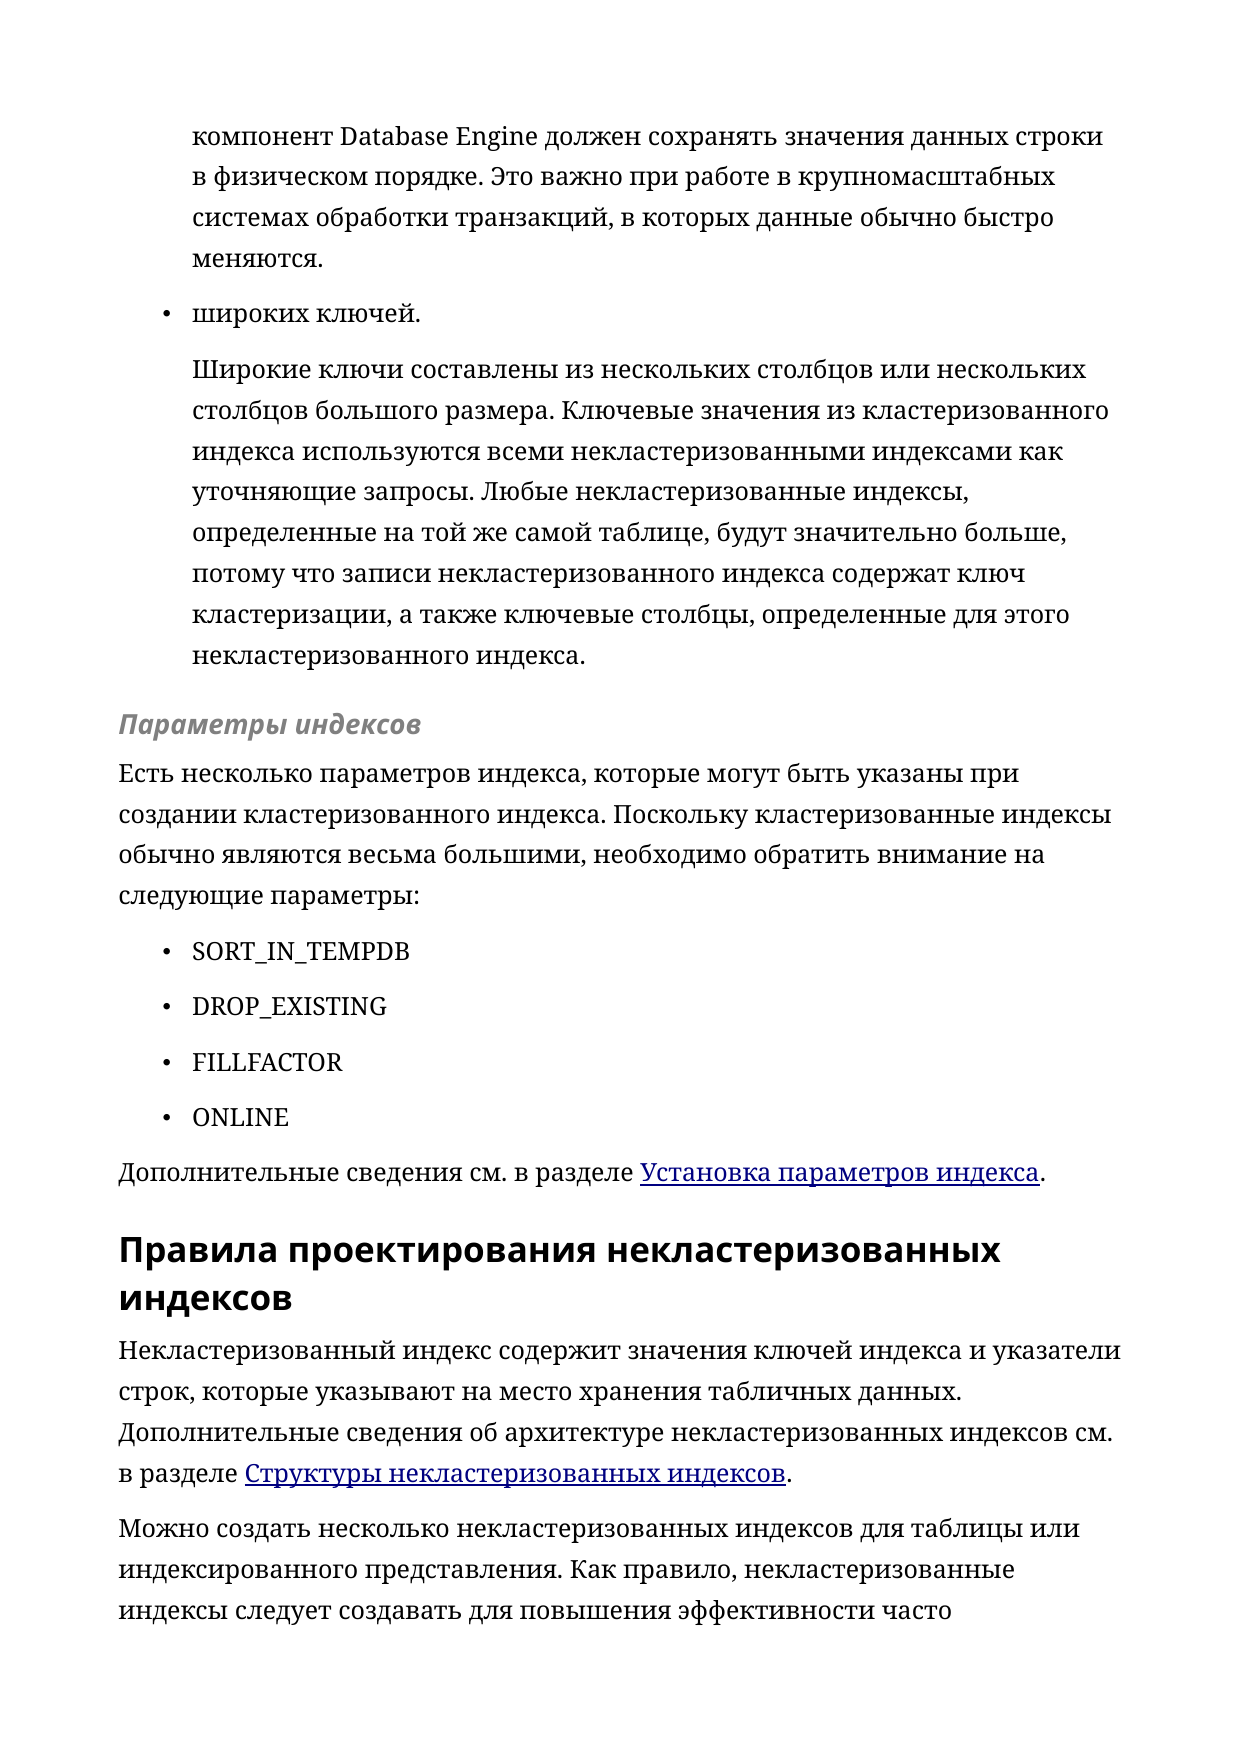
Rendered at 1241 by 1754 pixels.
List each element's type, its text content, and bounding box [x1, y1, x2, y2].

text Есть несколько параметров индекса, которые могут быть указаны при создании кластеризованного индекса. Поскольку кластеризованные индексы обычно являются весьма большими, необходимо обратить внимание на следующие параметры: [118, 755, 1122, 912]
list ONLINE [162, 1099, 1122, 1134]
list FILLFACTOR [162, 1044, 1122, 1078]
subtitle Параметры индексов [118, 705, 1122, 743]
text Некластеризованный индекс содержит значения ключей индекса и указатели строк, которые указывают на место хранения табличных данных. Дополнительные сведения об архитектуре некластеризованных индексов см. в разделе Структуры некластеризованных индексов. [118, 1333, 1122, 1489]
list широких ключей. [162, 296, 1122, 330]
list компонент Database Engine должен сохранять значения данных строки в физическом порядке. Это важно при работе в крупномасштабных системах обработки транзакций, в которых данные обычно быстро меняются. [162, 118, 1122, 275]
text Дополнительные сведения см. в разделе Установка параметров индекса. [118, 1155, 1122, 1189]
subtitle Правила проектирования некластеризованных индексов [118, 1225, 1122, 1320]
list DROP_EXISTING [162, 989, 1122, 1023]
list Широкие ключи составлены из нескольких столбцов или нескольких столбцов большого размера. Ключевые значения из кластеризованного индекса используются всеми некластеризованными индексами как уточняющие запросы. Любые некластеризованные индексы, определенные на той же самой таблице, будут значительно больше, потому что записи некластеризованного индекса содержат ключ кластеризации, а также ключевые столбцы, определенные для этого некластеризованного индекса. [162, 351, 1122, 671]
text Можно создать несколько некластеризованных индексов для таблицы или индексированного представления. Как правило, некластеризованные индексы следует создавать для повышения эффективности часто [118, 1511, 1122, 1627]
list SORT_IN_TEMPDB [162, 933, 1122, 967]
